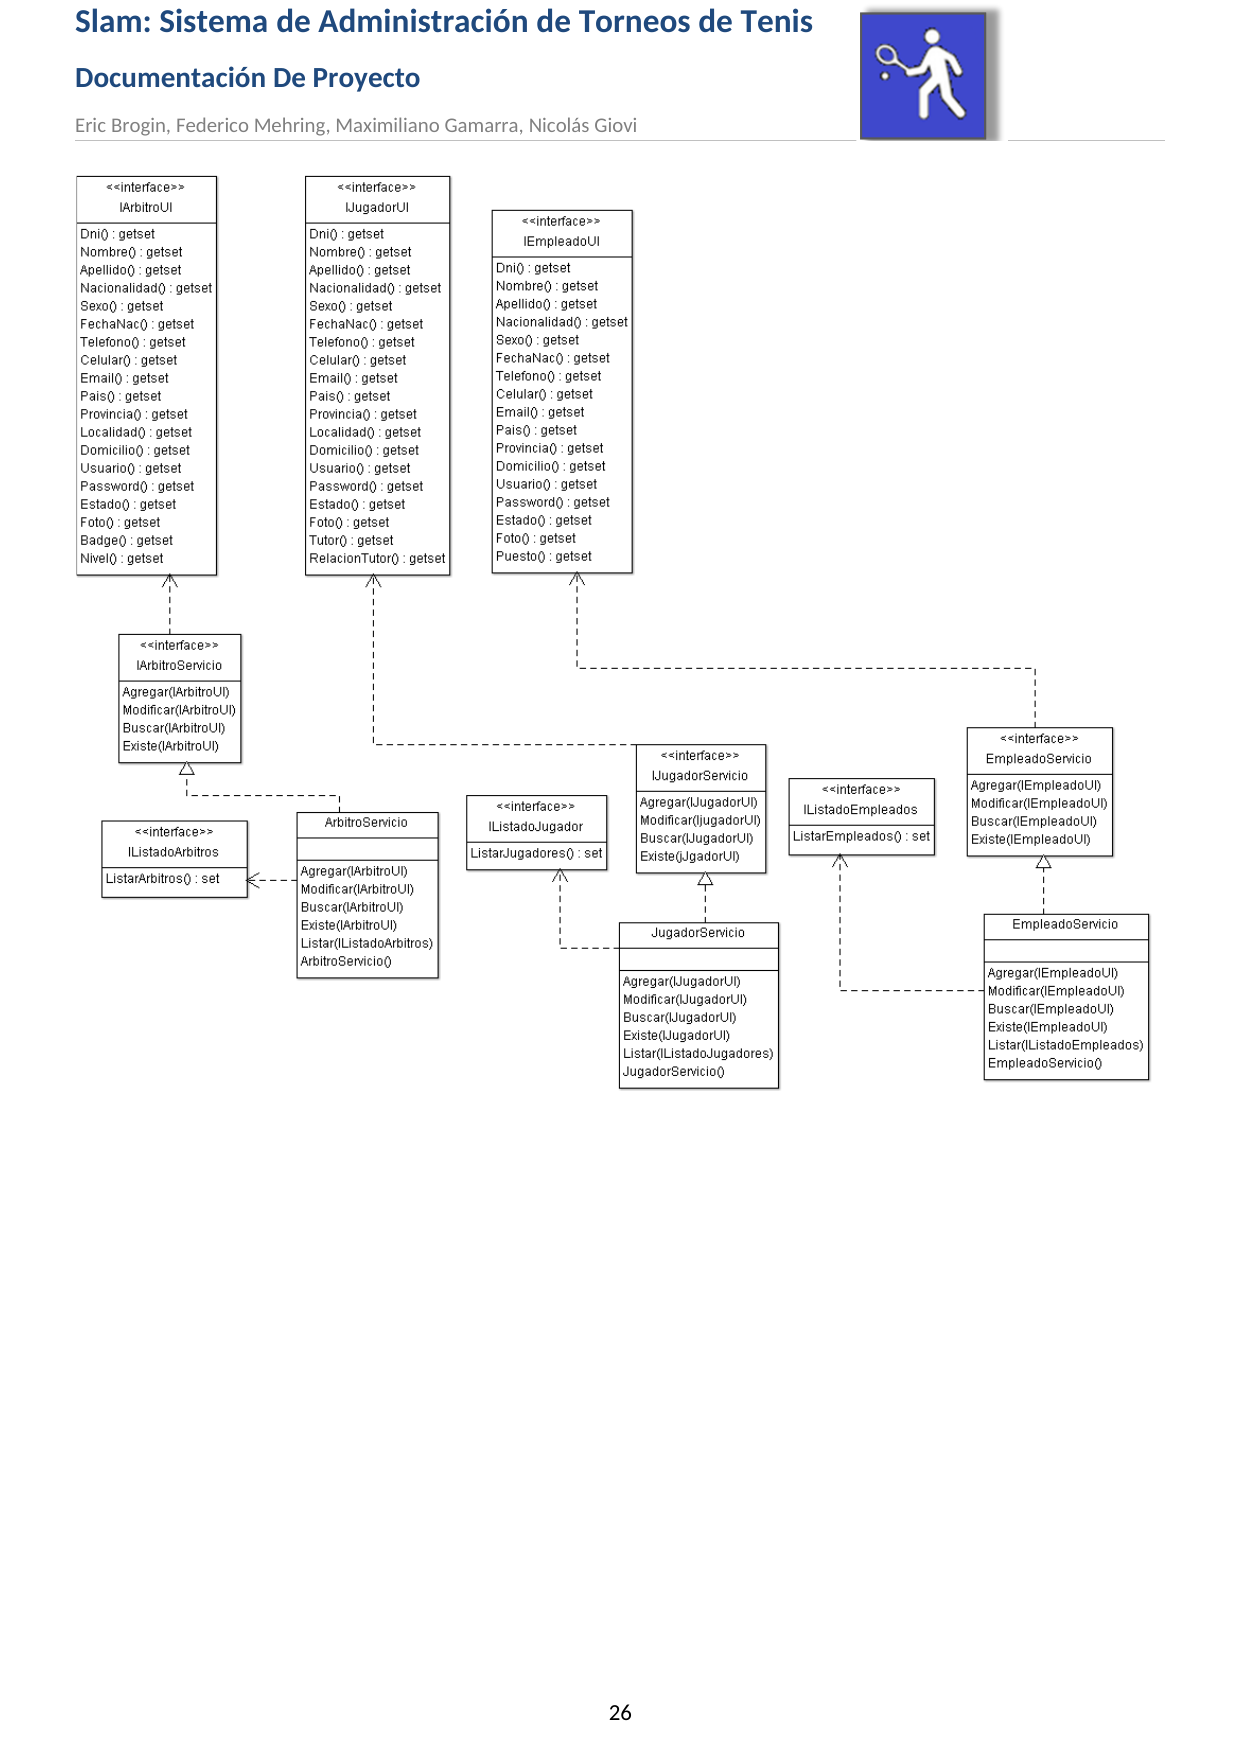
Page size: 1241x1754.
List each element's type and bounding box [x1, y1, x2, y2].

picture [858, 1, 1007, 141]
picture [76, 142, 1164, 1111]
